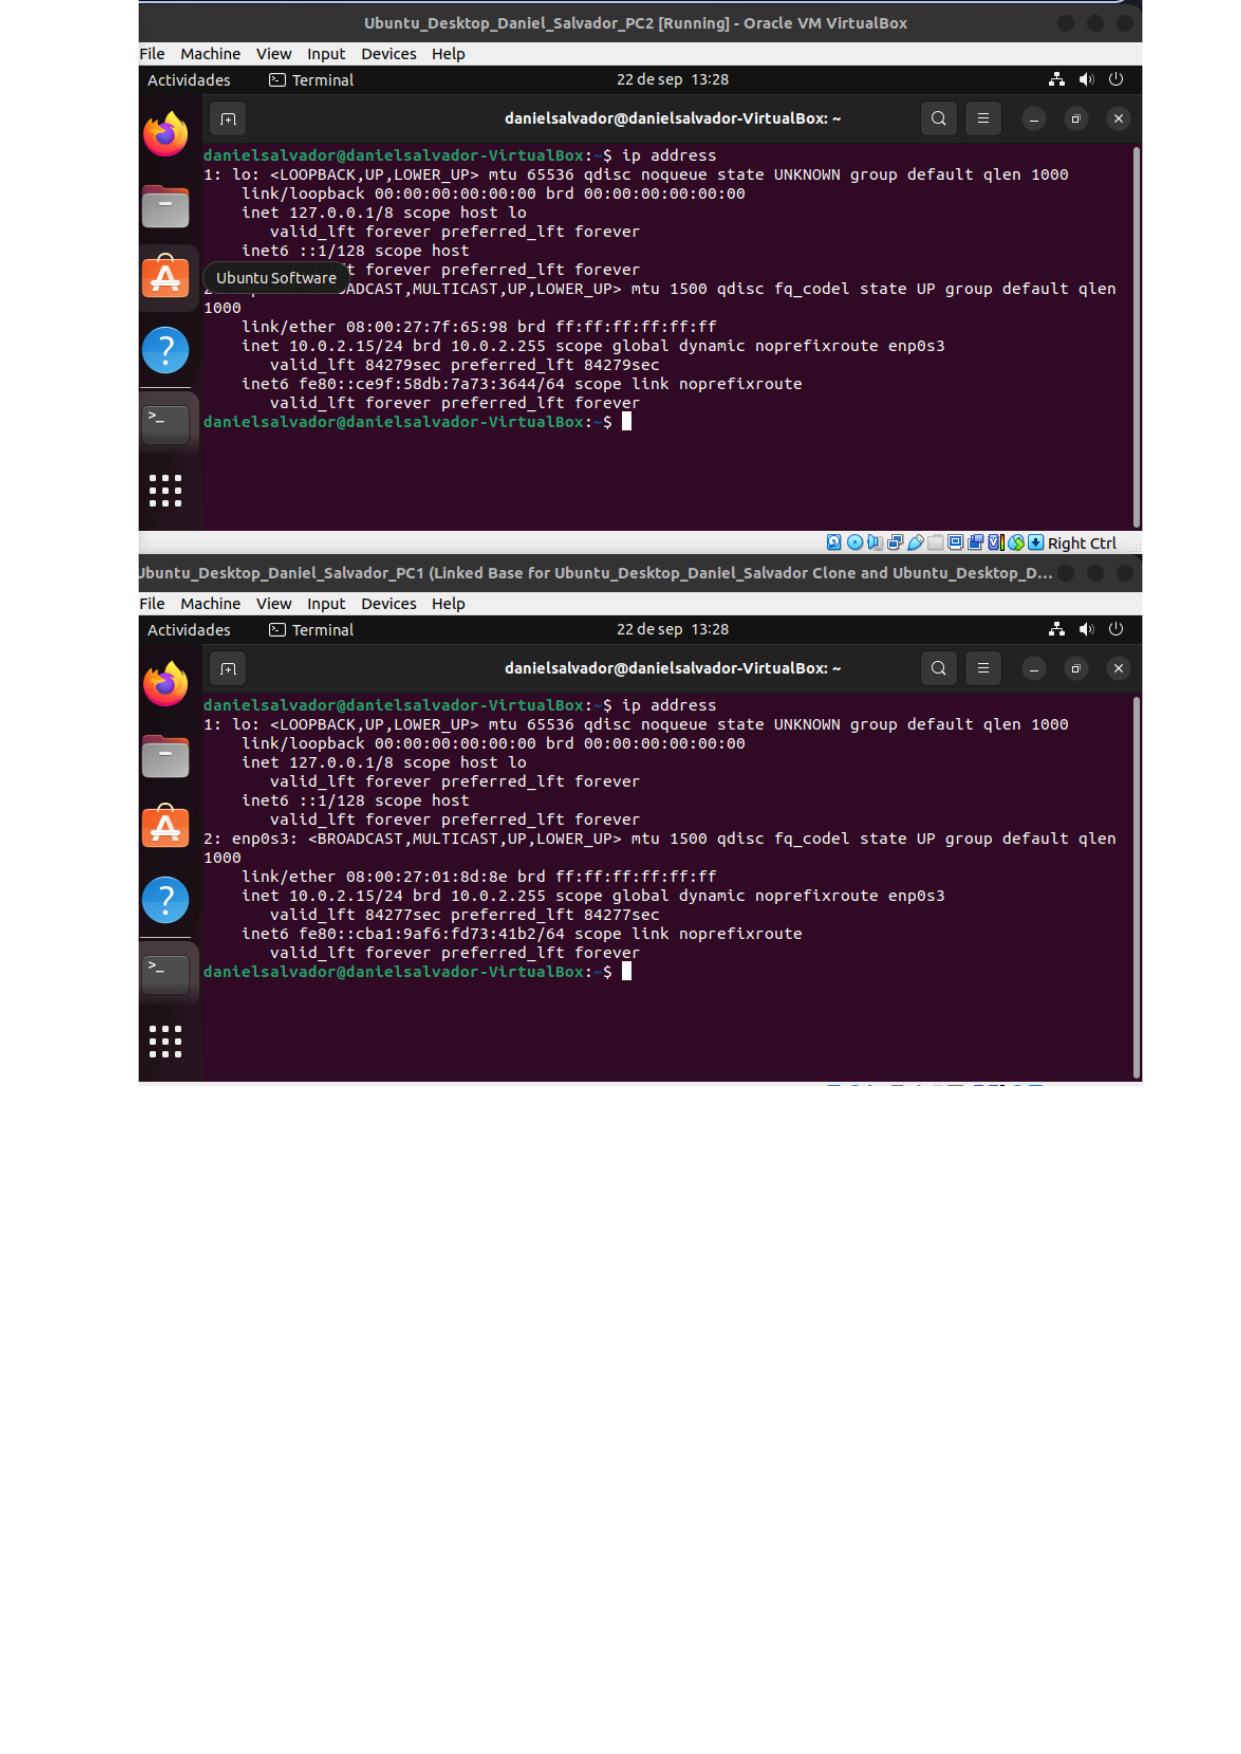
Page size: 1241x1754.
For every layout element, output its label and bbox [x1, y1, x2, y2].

picture [138, 0, 1143, 1086]
